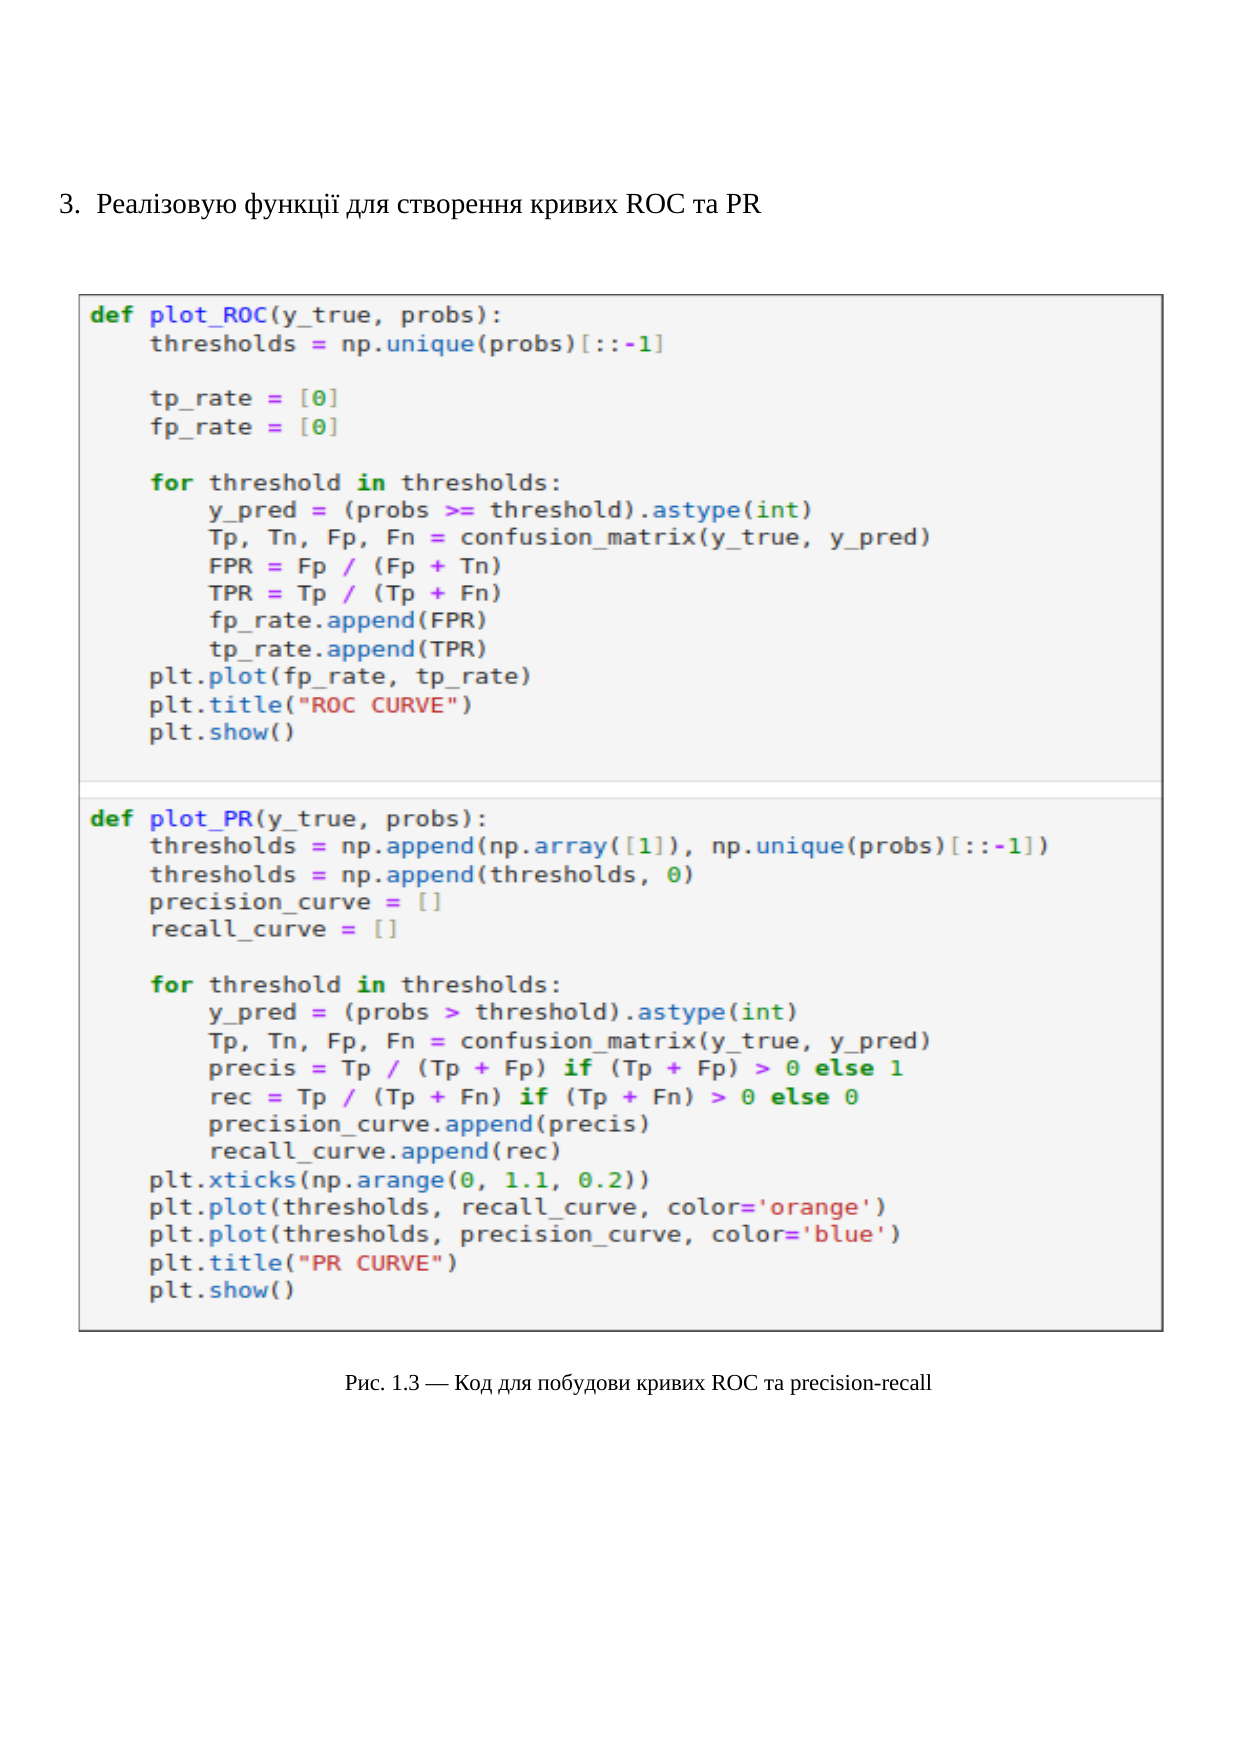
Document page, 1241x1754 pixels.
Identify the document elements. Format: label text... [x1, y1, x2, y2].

list Реалізовую функції для створення кривих ROC та PR [59, 186, 1181, 220]
list Рис. 1.3 — Код для побудови кривих ROC та precision-recall [96, 301, 1181, 1396]
picture [78, 294, 1164, 1332]
